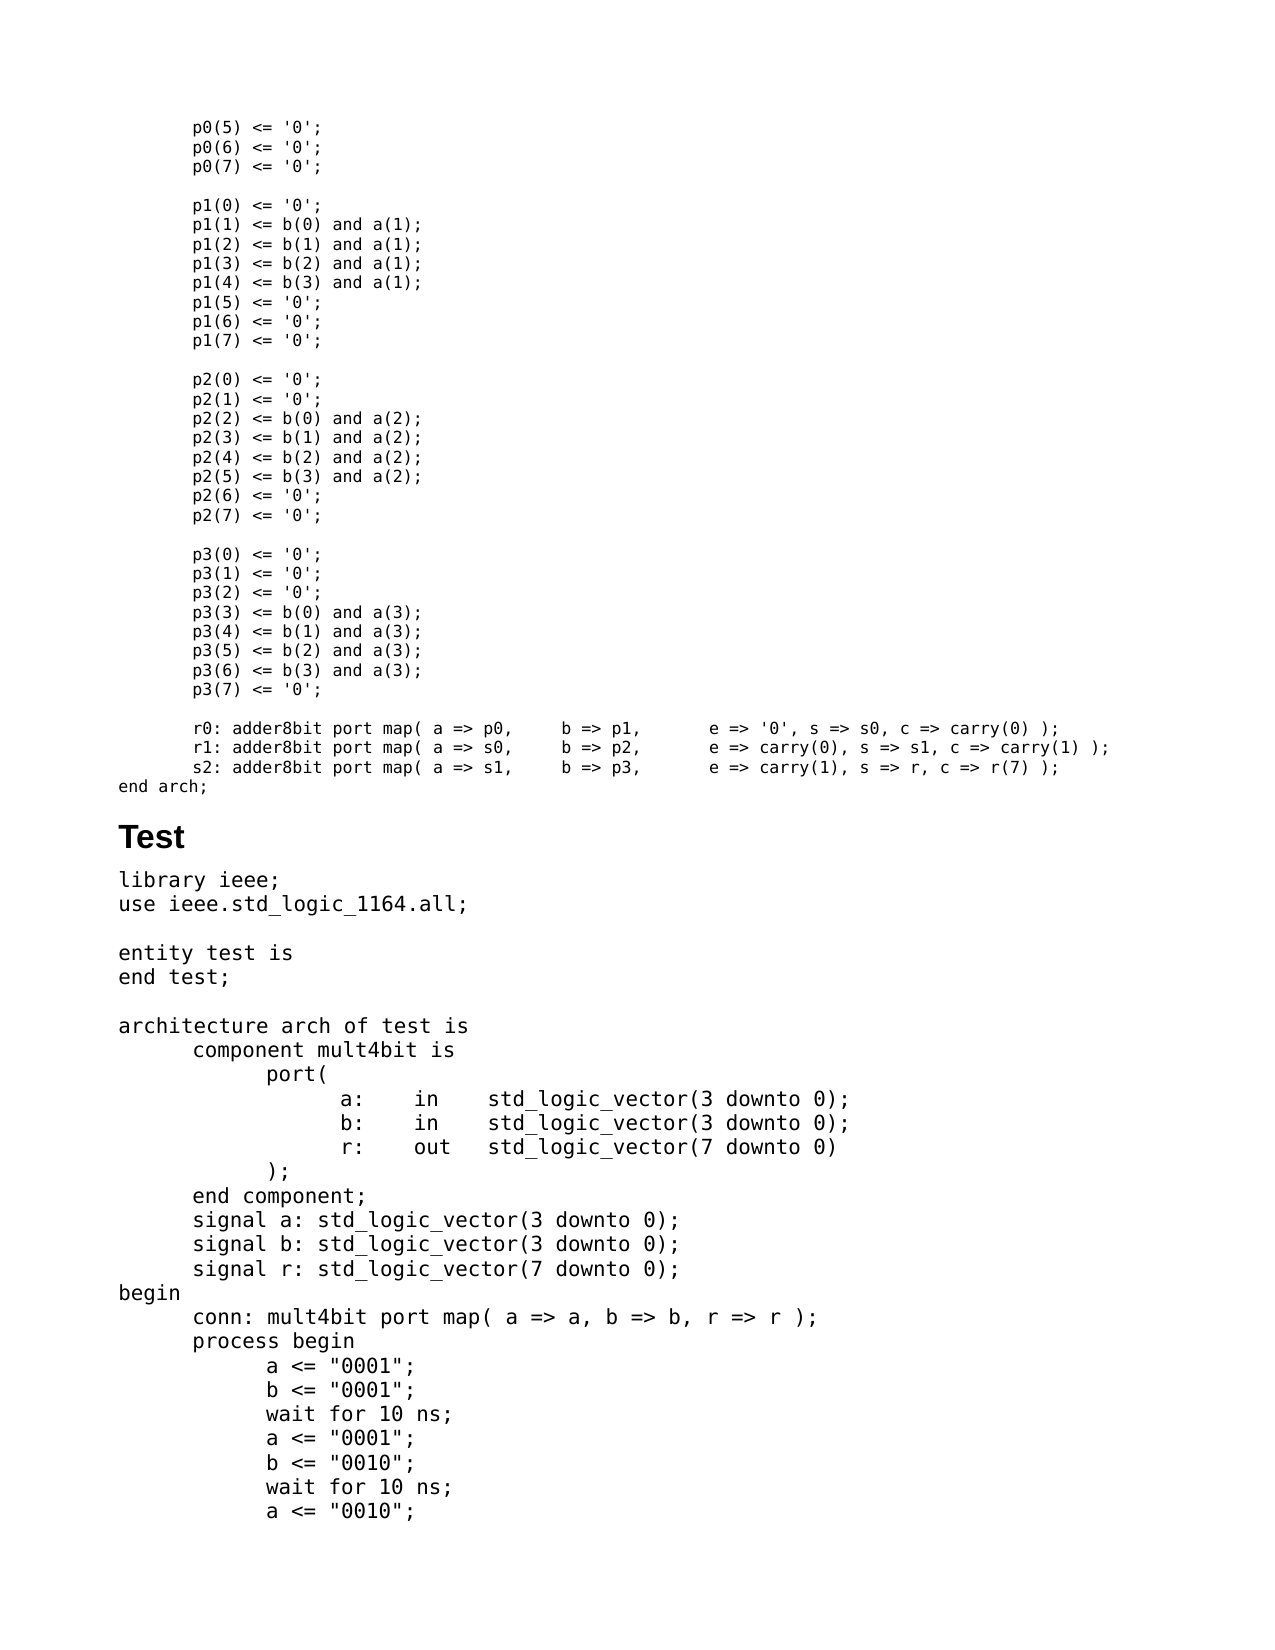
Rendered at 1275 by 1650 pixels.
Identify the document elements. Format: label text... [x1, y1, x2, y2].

text p1(3) <= b(2) and a(1); [118, 254, 1157, 273]
subtitle Test [118, 817, 1157, 856]
text p3(5) <= b(2) and a(3); [118, 641, 1157, 661]
text p1(4) <= b(3) and a(1); [118, 273, 1157, 292]
text process begin [118, 1329, 1157, 1354]
text r0: adder8bit port map( a => p0, b => p1, e => '0', s => s0, c => carry(0) ); [118, 719, 1157, 738]
text architecture arch of test is [118, 1014, 1157, 1038]
text p3(1) <= '0'; [118, 564, 1157, 583]
text wait for 10 ns; [118, 1475, 1157, 1499]
text p1(1) <= b(0) and a(1); [118, 215, 1157, 234]
text p3(6) <= b(3) and a(3); [118, 661, 1157, 680]
text p2(6) <= '0'; [118, 486, 1157, 506]
text p0(5) <= '0'; [118, 118, 1157, 137]
text end arch; [118, 777, 1157, 796]
text component mult4bit is [118, 1038, 1157, 1062]
text p2(4) <= b(2) and a(2); [118, 447, 1157, 467]
text p3(0) <= '0'; [118, 544, 1157, 564]
text p2(2) <= b(0) and a(2); [118, 409, 1157, 428]
text b <= "0010"; [118, 1451, 1157, 1475]
text conn: mult4bit port map( a => a, b => b, r => r ); [118, 1305, 1157, 1329]
text p1(7) <= '0'; [118, 331, 1157, 351]
text b: in std_logic_vector(3 downto 0); [118, 1111, 1157, 1135]
text p1(6) <= '0'; [118, 312, 1157, 331]
text signal r: std_logic_vector(7 downto 0); [118, 1257, 1157, 1281]
text a <= "0001"; [118, 1426, 1157, 1451]
text ); [118, 1159, 1157, 1184]
text p1(2) <= b(1) and a(1); [118, 234, 1157, 254]
text p3(2) <= '0'; [118, 583, 1157, 602]
text p0(7) <= '0'; [118, 157, 1157, 176]
text p2(7) <= '0'; [118, 506, 1157, 525]
text r1: adder8bit port map( a => s0, b => p2, e => carry(0), s => s1, c => carry(1) ); [118, 738, 1157, 757]
text p1(0) <= '0'; [118, 196, 1157, 215]
text b <= "0001"; [118, 1378, 1157, 1402]
text signal b: std_logic_vector(3 downto 0); [118, 1232, 1157, 1257]
text a <= "0010"; [118, 1499, 1157, 1523]
text p3(4) <= b(1) and a(3); [118, 622, 1157, 641]
text p1(5) <= '0'; [118, 292, 1157, 312]
text r: out std_logic_vector(7 downto 0) [118, 1135, 1157, 1159]
text a: in std_logic_vector(3 downto 0); [118, 1087, 1157, 1111]
text end component; [118, 1184, 1157, 1208]
text p2(1) <= '0'; [118, 389, 1157, 409]
text signal a: std_logic_vector(3 downto 0); [118, 1208, 1157, 1232]
text port( [118, 1062, 1157, 1087]
text a <= "0001"; [118, 1354, 1157, 1378]
text entity test is [118, 941, 1157, 965]
text library ieee; [118, 868, 1157, 892]
text p0(6) <= '0'; [118, 137, 1157, 157]
text p2(5) <= b(3) and a(2); [118, 467, 1157, 486]
text use ieee.std_logic_1164.all; [118, 892, 1157, 917]
text wait for 10 ns; [118, 1402, 1157, 1426]
text p3(7) <= '0'; [118, 680, 1157, 699]
text p3(3) <= b(0) and a(3); [118, 602, 1157, 622]
text end test; [118, 965, 1157, 989]
text p2(3) <= b(1) and a(2); [118, 428, 1157, 447]
text s2: adder8bit port map( a => s1, b => p3, e => carry(1), s => r, c => r(7) ); [118, 757, 1157, 777]
text begin [118, 1281, 1157, 1305]
text p2(0) <= '0'; [118, 370, 1157, 389]
